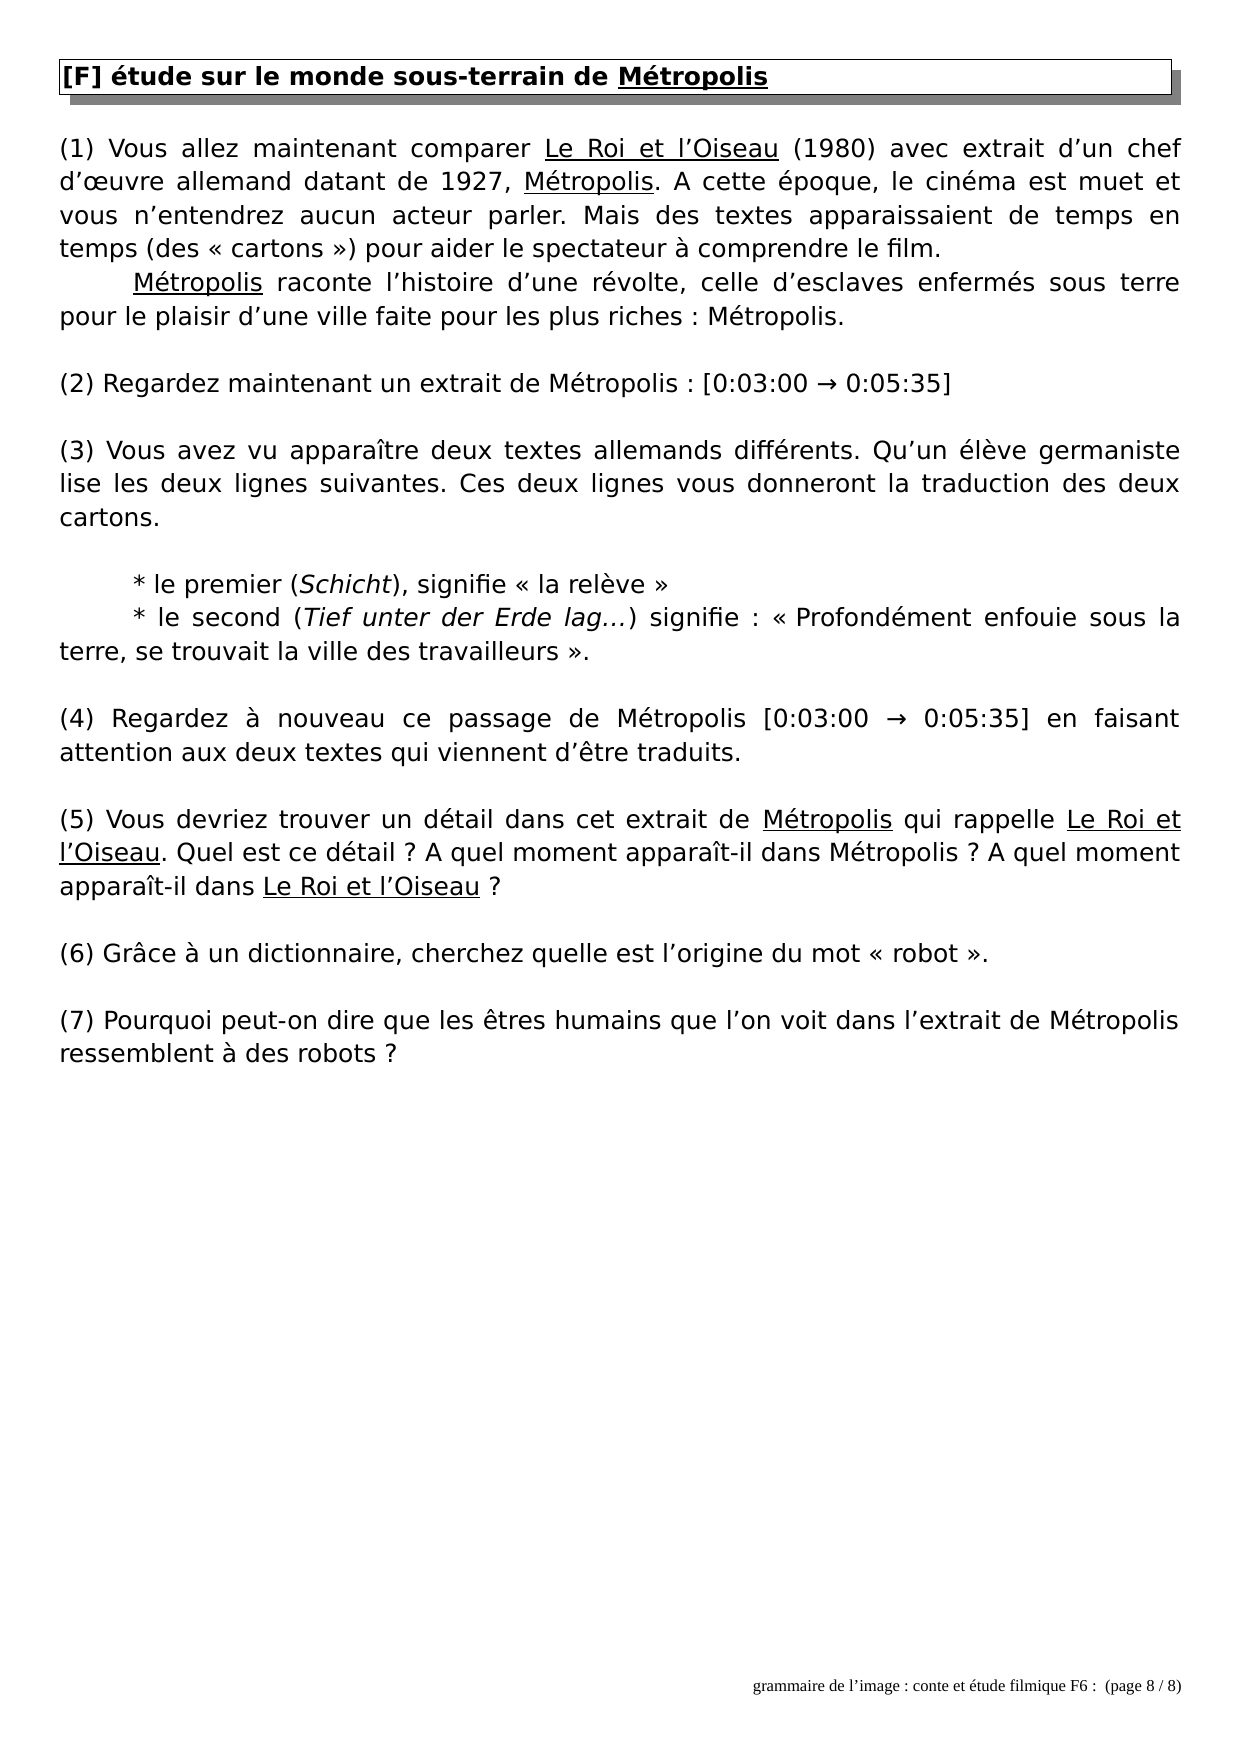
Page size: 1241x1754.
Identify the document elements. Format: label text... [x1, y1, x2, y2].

text Métropolis raconte l’histoire d’une révolte, celle d’esclaves enfermés sous terre pour le plaisir d’une ville faite pour les plus riches : Métropolis. [59, 268, 1181, 331]
text (5) Vous devriez trouver un détail dans cet extrait de Métropolis qui rappelle Le Roi et l’Oiseau. Quel est ce détail ? A quel moment apparaît-il dans Métropolis ? A quel moment apparaît-il dans Le Roi et l’Oiseau ? [59, 805, 1181, 901]
text [F] étude sur le monde sous-terrain de Métropolis [60, 60, 1171, 94]
text (4) Regardez à nouveau ce passage de Métropolis [0:03:00 → 0:05:35] en faisant attention aux deux textes qui viennent d’être traduits. [59, 704, 1181, 767]
text * le second (Tief unter der Erde lag…) signifie : « Profondément enfouie sous la terre, se trouvait la ville des travailleurs ». [59, 604, 1181, 666]
text (6) Grâce à un dictionnaire, cherchez quelle est l’origine du mot « robot ». [59, 939, 1181, 968]
text (3) Vous avez vu apparaître deux textes allemands différents. Qu’un élève germaniste lise les deux lignes suivantes. Ces deux lignes vous donneront la traduction des deux cartons. [59, 436, 1181, 532]
text (1) Vous allez maintenant comparer Le Roi et l’Oiseau (1980) avec extrait d’un chef d’œuvre allemand datant de 1927, Métropolis. A cette époque, le cinéma est muet et vous n’entendrez aucun acteur parler. Mais des textes apparaissaient de temps en temps (des « cartons ») pour aider le spectateur à comprendre le film. [59, 134, 1181, 264]
text * le premier (Schicht), signifie « la relève » [59, 570, 1181, 599]
text (2) Regardez maintenant un extrait de Métropolis : [0:03:00 → 0:05:35] [59, 369, 1181, 398]
text (7) Pourquoi peut-on dire que les êtres humains que l’on voit dans l’extrait de Métropolis ressemblent à des robots ? [59, 1006, 1181, 1069]
